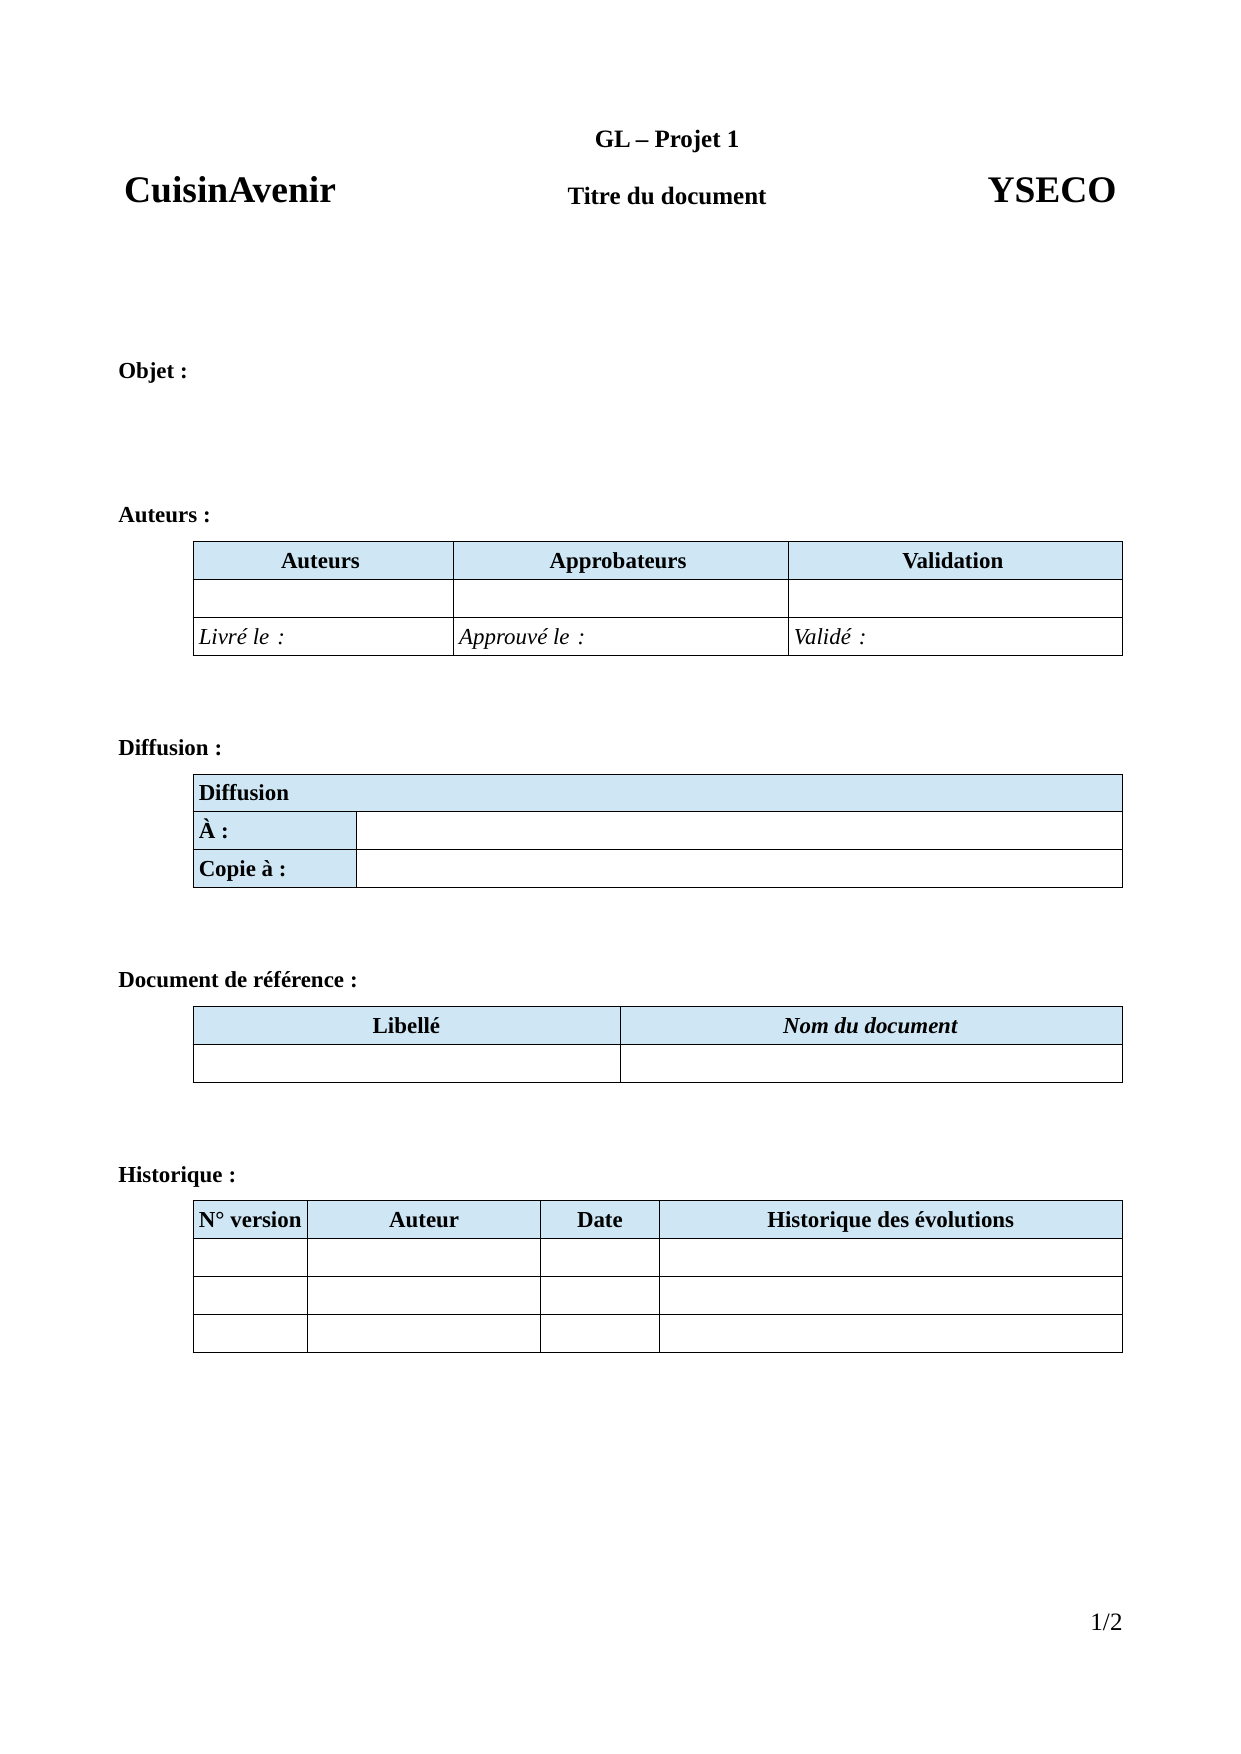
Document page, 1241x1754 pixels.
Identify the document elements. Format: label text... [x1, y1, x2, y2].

table_cell [541, 1239, 659, 1276]
table_header Libellé [194, 1007, 620, 1044]
table_cell Copie à : [194, 850, 356, 887]
table_cell À : [194, 812, 356, 849]
table_cell [660, 1277, 1122, 1314]
table_header Auteur [308, 1201, 540, 1238]
table_cell [454, 580, 788, 617]
table_header Approbateurs [454, 542, 788, 579]
table_cell [308, 1277, 540, 1314]
table_cell [308, 1315, 540, 1352]
table_cell [357, 850, 1122, 887]
table_header Date [541, 1201, 659, 1238]
table_header Nom du document [621, 1007, 1122, 1044]
table_cell [308, 1239, 540, 1276]
table_cell [541, 1315, 659, 1352]
text Historique : [118, 1161, 1122, 1187]
table_cell Approuvé le : [454, 618, 788, 655]
table_cell [194, 1045, 620, 1082]
text Document de référence : [118, 966, 1122, 993]
table_header Historique des évolutions [660, 1201, 1122, 1238]
table_cell Validé : [789, 618, 1122, 655]
table_header N° version [194, 1201, 307, 1238]
table_cell [194, 1315, 307, 1352]
table_cell [621, 1045, 1122, 1082]
table_cell [194, 580, 453, 617]
table_cell [541, 1277, 659, 1314]
table_header Validation [789, 542, 1122, 579]
table_cell [660, 1315, 1122, 1352]
text Auteurs : [118, 502, 1122, 528]
table_cell [660, 1239, 1122, 1276]
table_cell Livré le : [194, 618, 453, 655]
text Diffusion : [118, 734, 1122, 760]
table_header Diffusion [194, 775, 1122, 811]
text Objet : [118, 357, 1122, 383]
table_cell [789, 580, 1122, 617]
table_header Auteurs [194, 542, 453, 579]
table_cell [357, 812, 1122, 849]
table_cell [194, 1277, 307, 1314]
table_cell [194, 1239, 307, 1276]
